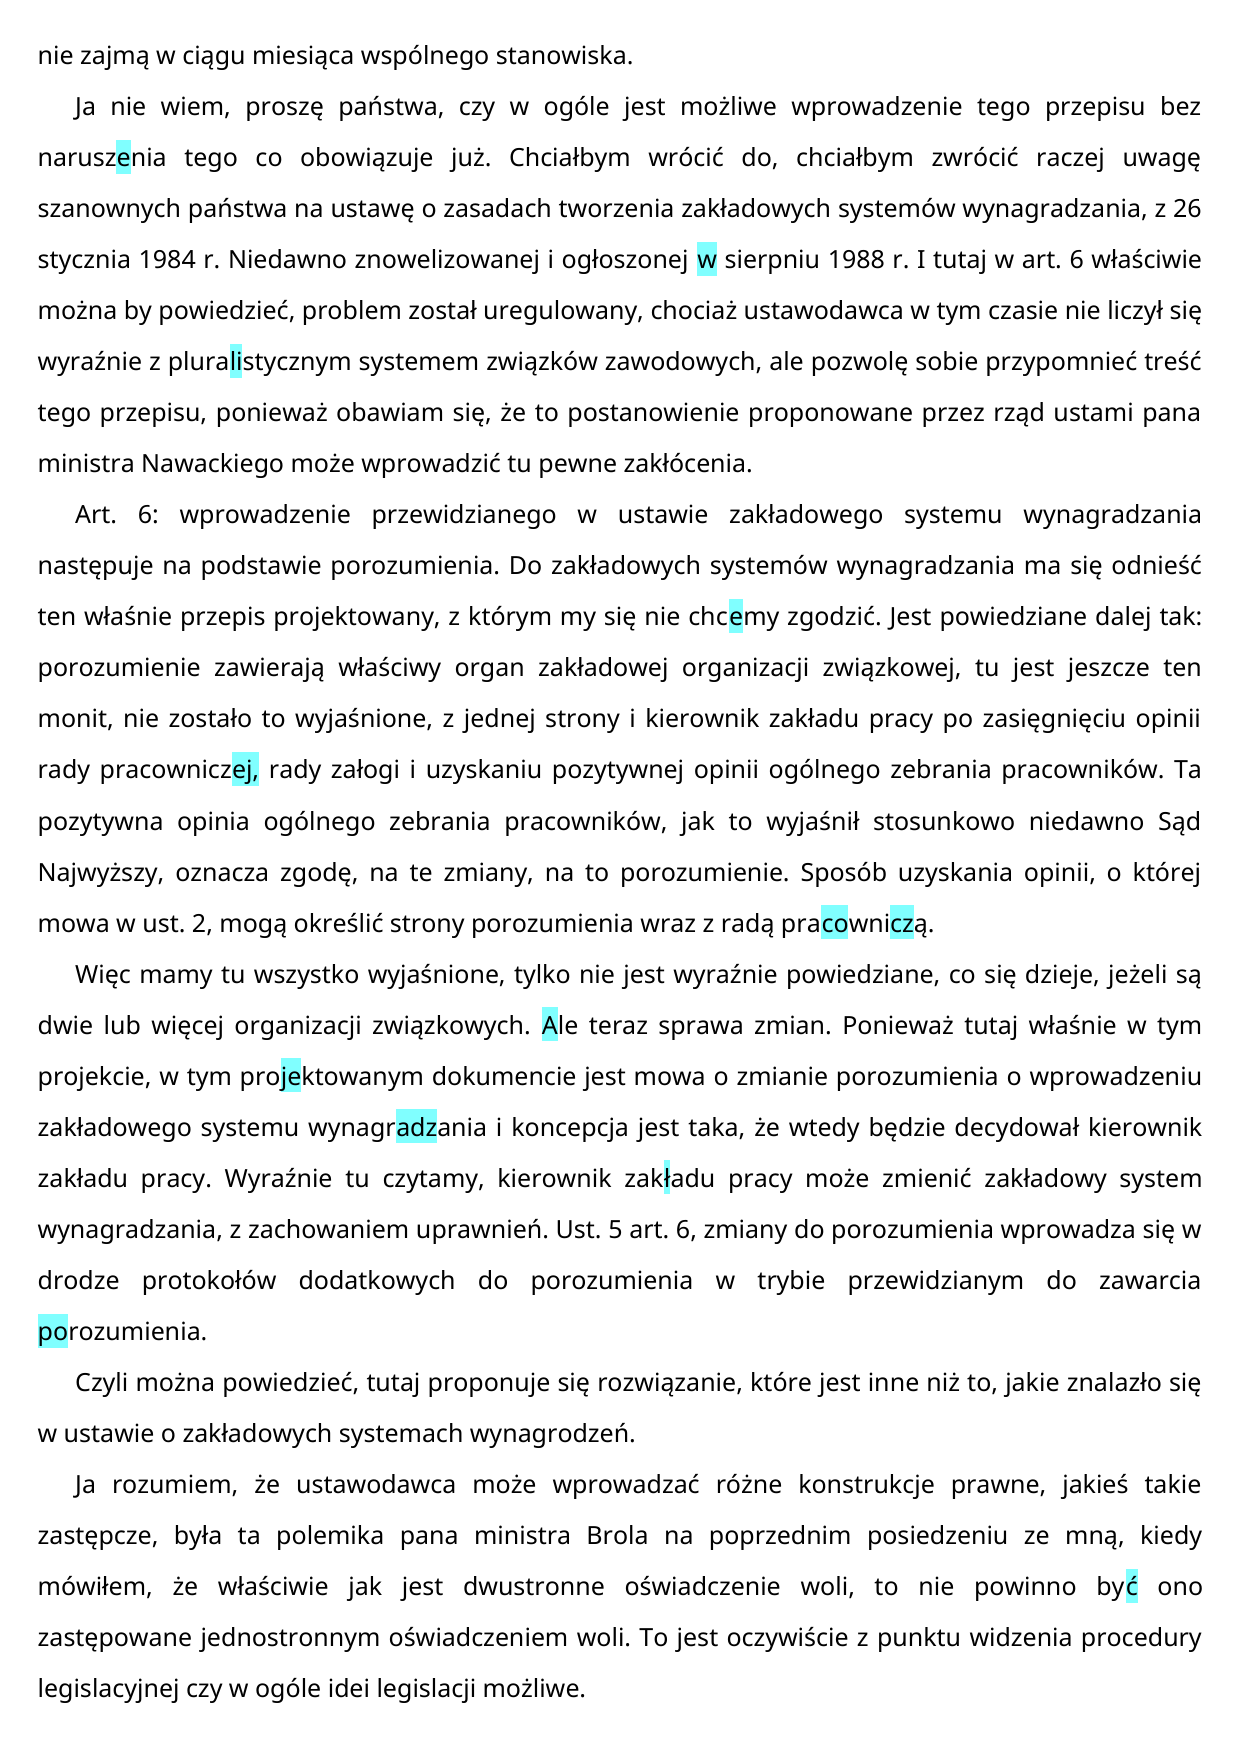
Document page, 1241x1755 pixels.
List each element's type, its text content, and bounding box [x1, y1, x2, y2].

text Więc mamy tu wszystko wyjaśnione, tylko nie jest wyraźnie powiedziane, co się dzieje, jeżeli są dwie lub więcej organizacji związkowych. Ale teraz sprawa zmian. Ponieważ tutaj właśnie w tym projekcie, w tym projektowanym dokumencie jest mowa o zmianie porozumienia o wprowadzeniu zakładowego systemu wynagradzania i koncepcja jest taka, że wtedy będzie decydował kierownik zakładu pracy. Wyraźnie tu czytamy, kierownik zakładu pracy może zmienić zakładowy system wynagradzania, z zachowaniem uprawnień. Ust. 5 art. 6, zmiany do porozumienia wprowadza się w drodze protokołów dodatkowych do porozumienia w trybie przewidzianym do zawarcia porozumienia. [37, 956, 1203, 1348]
text nie zajmą w ciągu miesiąca wspólnego stanowiska. [37, 37, 1203, 72]
text Czyli można powiedzieć, tutaj proponuje się rozwiązanie, które jest inne niż to, jakie znalazło się w ustawie o zakładowych systemach wynagrodzeń. [37, 1364, 1203, 1450]
text Ja nie wiem, proszę państwa, czy w ogóle jest możliwe wprowadzenie tego przepisu bez naruszenia tego co obowiązuje już. Chciałbym wrócić do, chciałbym zwrócić raczej uwagę szanownych państwa na ustawę o zasadach tworzenia zakładowych systemów wynagradzania, z 26 stycznia 1984 r. Niedawno znowelizowanej i ogłoszonej w sierpniu 1988 r. I tutaj w art. 6 właściwie można by powiedzieć, problem został uregulowany, chociaż ustawodawca w tym czasie nie liczył się wyraźnie z pluralistycznym systemem związków zawodowych, ale pozwolę sobie przypomnieć treść tego przepisu, ponieważ obawiam się, że to postanowienie proponowane przez rząd ustami pana ministra Nawackiego może wprowadzić tu pewne zakłócenia. [37, 88, 1203, 480]
text Ja rozumiem, że ustawodawca może wprowadzać różne konstrukcje prawne, jakieś takie zastępcze, była ta polemika pana ministra Brola na poprzednim posiedzeniu ze mną, kiedy mówiłem, że właściwie jak jest dwustronne oświadczenie woli, to nie powinno być ono zastępowane jednostronnym oświadczeniem woli. To jest oczywiście z punktu widzenia procedury legislacyjnej czy w ogóle idei legislacji możliwe. [37, 1467, 1203, 1705]
text Art. 6: wprowadzenie przewidzianego w ustawie zakładowego systemu wynagradzania następuje na podstawie porozumienia. Do zakładowych systemów wynagradzania ma się odnieść ten właśnie przepis projektowany, z którym my się nie chcemy zgodzić. Jest powiedziane dalej tak: porozumienie zawierają właściwy organ zakładowej organizacji związkowej, tu jest jeszcze ten monit, nie zostało to wyjaśnione, z jednej strony i kierownik zakładu pracy po zasięgnięciu opinii rady pracowniczej, rady załogi i uzyskaniu pozytywnej opinii ogólnego zebrania pracowników. Ta pozytywna opinia ogólnego zebrania pracowników, jak to wyjaśnił stosunkowo niedawno Sąd Najwyższy, oznacza zgodę, na te zmiany, na to porozumienie. Sposób uzyskania opinii, o której mowa w ust. 2, mogą określić strony porozumienia wraz z radą pracowniczą. [37, 497, 1203, 939]
